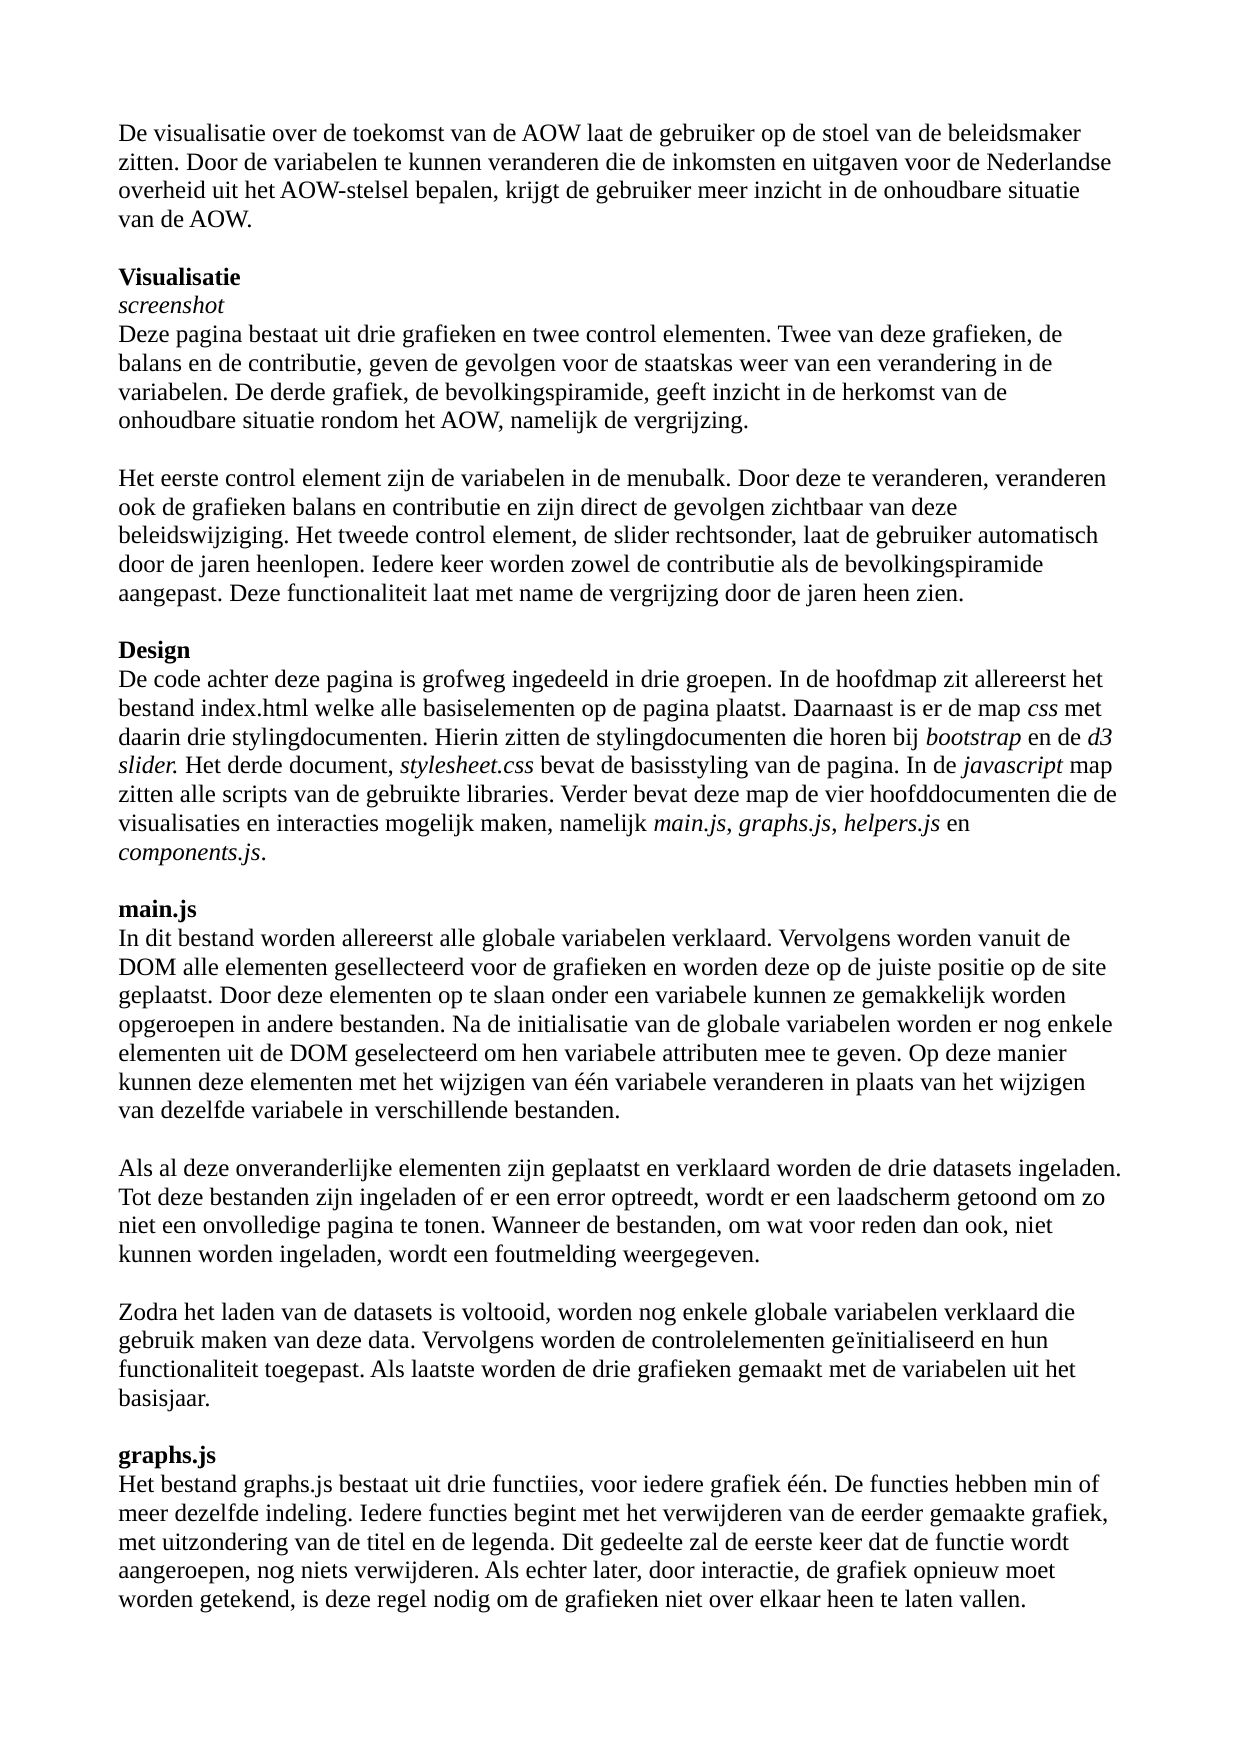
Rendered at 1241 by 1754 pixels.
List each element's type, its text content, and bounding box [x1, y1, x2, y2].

text Als al deze onveranderlijke elementen zijn geplaatst en verklaard worden de drie datasets ingeladen. Tot deze bestanden zijn ingeladen of er een error optreedt, wordt er een laadscherm getoond om zo niet een onvolledige pagina te tonen. Wanneer de bestanden, om wat voor reden dan ook, niet kunnen worden ingeladen, wordt een foutmelding weergegeven. [118, 1153, 1122, 1268]
text main.js [118, 894, 1122, 923]
text De code achter deze pagina is grofweg ingedeeld in drie groepen. In de hoofdmap zit allereerst het bestand index.html welke alle basiselementen op de pagina plaatst. Daarnaast is er de map css met daarin drie stylingdocumenten. Hierin zitten de stylingdocumenten die horen bij bootstrap en de d3 slider. Het derde document, stylesheet.css bevat de basisstyling van de pagina. In de javascript map zitten alle scripts van de gebruikte libraries. Verder bevat deze map de vier hoofddocumenten die de visualisaties en interacties mogelijk maken, namelijk main.js, graphs.js, helpers.js en components.js. [118, 664, 1122, 866]
text Het eerste control element zijn de variabelen in de menubalk. Door deze te veranderen, veranderen ook de grafieken balans en contributie en zijn direct de gevolgen zichtbaar van deze beleidswijziging. Het tweede control element, de slider rechtsonder, laat de gebruiker automatisch door de jaren heenlopen. Iedere keer worden zowel de contributie als de bevolkingspiramide aangepast. Deze functionaliteit laat met name de vergrijzing door de jaren heen zien. [118, 463, 1122, 607]
text Visualisatie [118, 262, 1122, 291]
text Deze pagina bestaat uit drie grafieken en twee control elementen. Twee van deze grafieken, de balans en de contributie, geven de gevolgen voor de staatskas weer van een verandering in de variabelen. De derde grafiek, de bevolkingspiramide, geeft inzicht in de herkomst van de onhoudbare situatie rondom het AOW, namelijk de vergrijzing. [118, 319, 1122, 434]
text Zodra het laden van de datasets is voltooid, worden nog enkele globale variabelen verklaard die gebruik maken van deze data. Vervolgens worden de controlelementen ge ïnitialiseerd en hun functionaliteit toegepast. Als laatste worden de drie grafieken gemaakt met de variabelen uit het basisjaar. [118, 1297, 1122, 1412]
text screenshot [118, 291, 1122, 319]
text graphs.js [118, 1441, 1122, 1469]
text Het bestand graphs.js bestaat uit drie functiies, voor iedere grafiek één. De functies hebben min of meer dezelfde indeling. Iedere functies begint met het verwijderen van de eerder gemaakte grafiek, met uitzondering van de titel en de legenda. Dit gedeelte zal de eerste keer dat de functie wordt aangeroepen, nog niets verwijderen. Als echter later, door interactie, de grafiek opnieuw moet worden getekend, is deze regel nodig om de grafieken niet over elkaar heen te laten vallen. [118, 1469, 1122, 1613]
text In dit bestand worden allereerst alle globale variabelen verklaard. Vervolgens worden vanuit de DOM alle elementen gesellecteerd voor de grafieken en worden deze op de juiste positie op de site geplaatst. Door deze elementen op te slaan onder een variabele kunnen ze gemakkelijk worden opgeroepen in andere bestanden. Na de initialisatie van de globale variabelen worden er nog enkele elementen uit de DOM geselecteerd om hen variabele attributen mee te geven. Op deze manier kunnen deze elementen met het wijzigen van één variabele veranderen in plaats van het wijzigen van dezelfde variabele in verschillende bestanden. [118, 923, 1122, 1124]
text De visualisatie over de toekomst van de AOW laat de gebruiker op de stoel van de beleidsmaker zitten. Door de variabelen te kunnen veranderen die de inkomsten en uitgaven voor de Nederlandse overheid uit het AOW-stelsel bepalen, krijgt de gebruiker meer inzicht in de onhoudbare situatie van de AOW. [118, 118, 1122, 233]
text Design [118, 636, 1122, 664]
